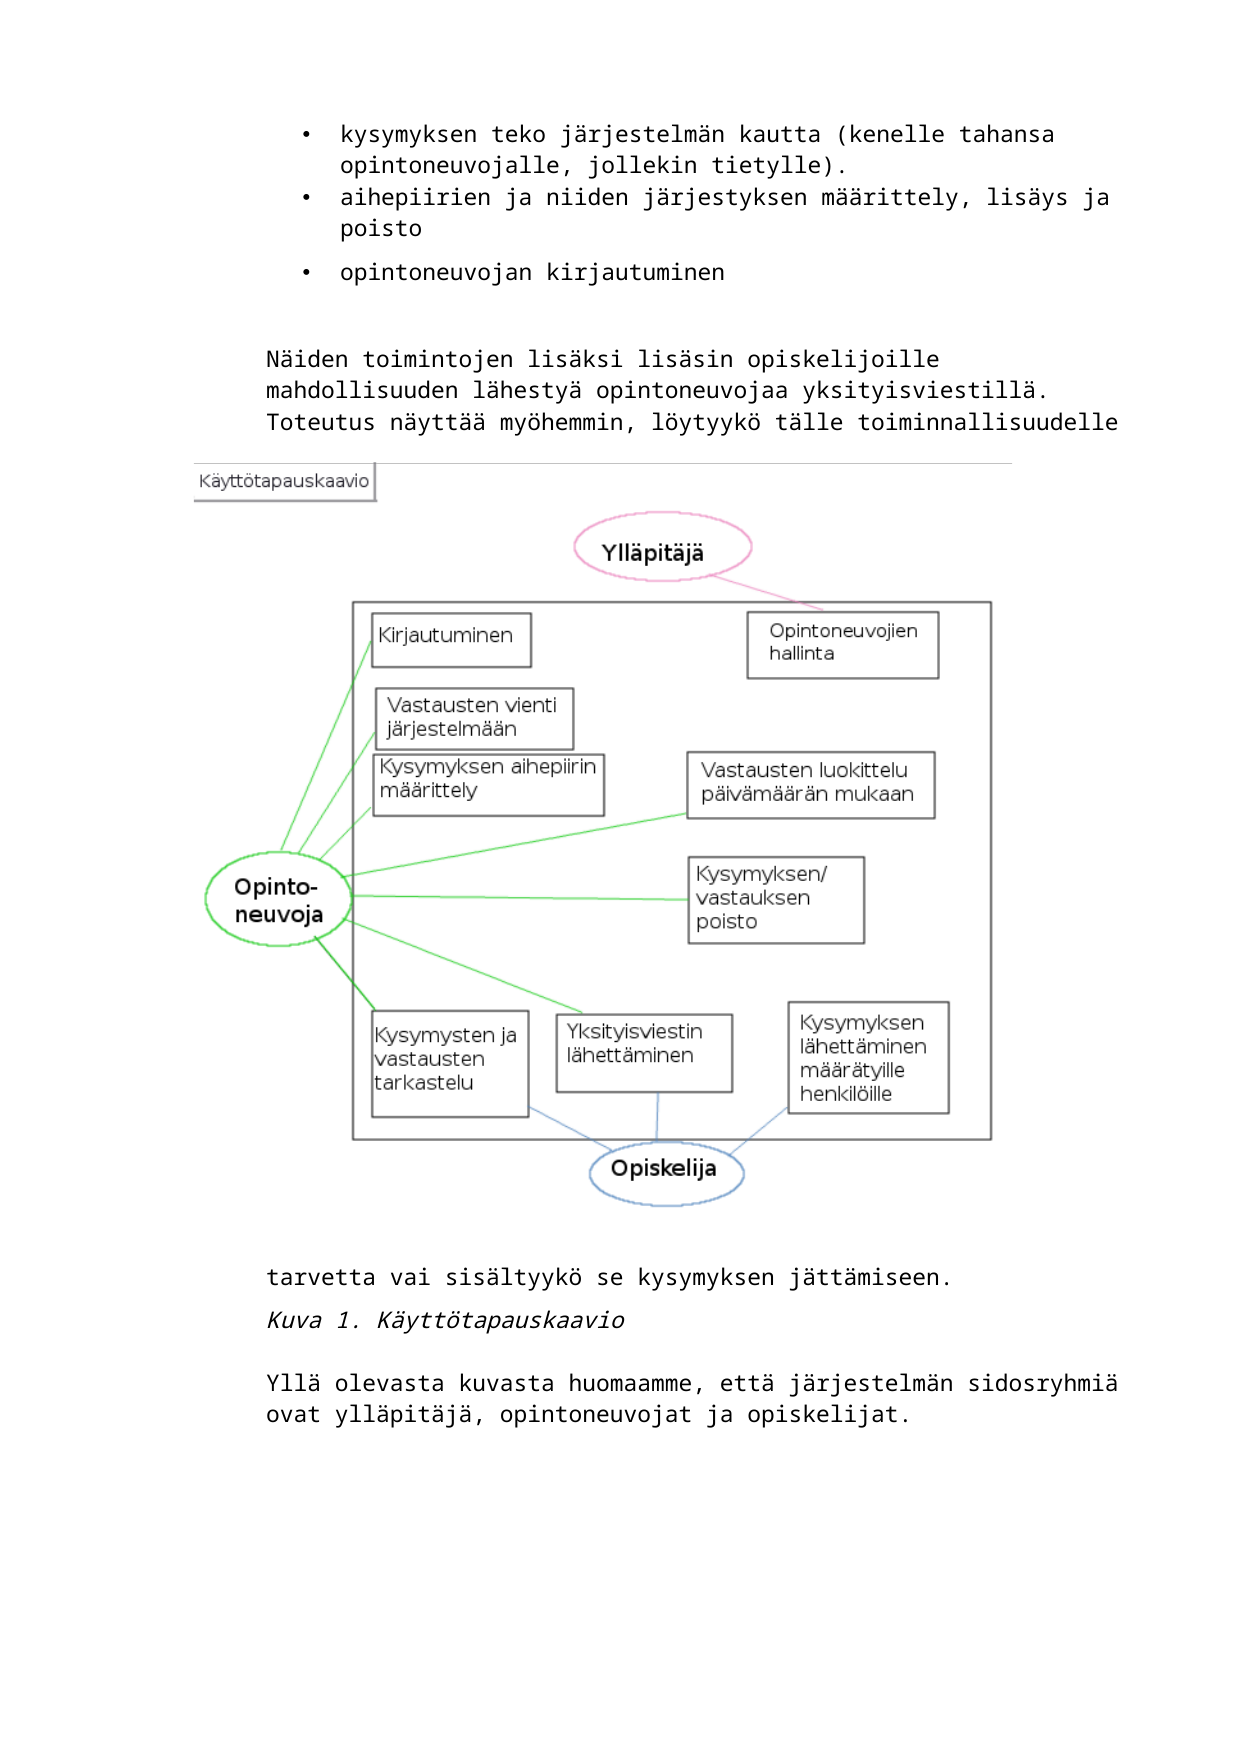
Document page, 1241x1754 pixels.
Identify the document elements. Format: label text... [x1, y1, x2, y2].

picture [193, 461, 1013, 1261]
text Yllä olevasta kuvasta huomaamme, että järjestelmän sidosryhmiä ovat ylläpitäjä, opintoneuvojat ja opiskelijat. [266, 1367, 1122, 1429]
text Kuva 1. Käyttötapauskaavio [266, 1304, 1122, 1335]
list aihepiirien ja niiden järjestyksen määrittely, lisäys ja poisto [302, 181, 1122, 243]
list opintoneuvojan kirjautuminen [302, 256, 1122, 287]
text Näiden toimintojen lisäksi lisäsin opiskelijoille mahdollisuuden lähestyä opintoneuvojaa yksityisviestillä. Toteutus näyttää myöhemmin, löytyykö tälle toiminnallisuudelle tarvetta vai sisältyykö se kysymyksen jättämiseen. [266, 343, 1122, 1292]
list kysymyksen teko järjestelmän kautta (kenelle tahansa opintoneuvojalle, jollekin tietylle). [302, 118, 1122, 181]
